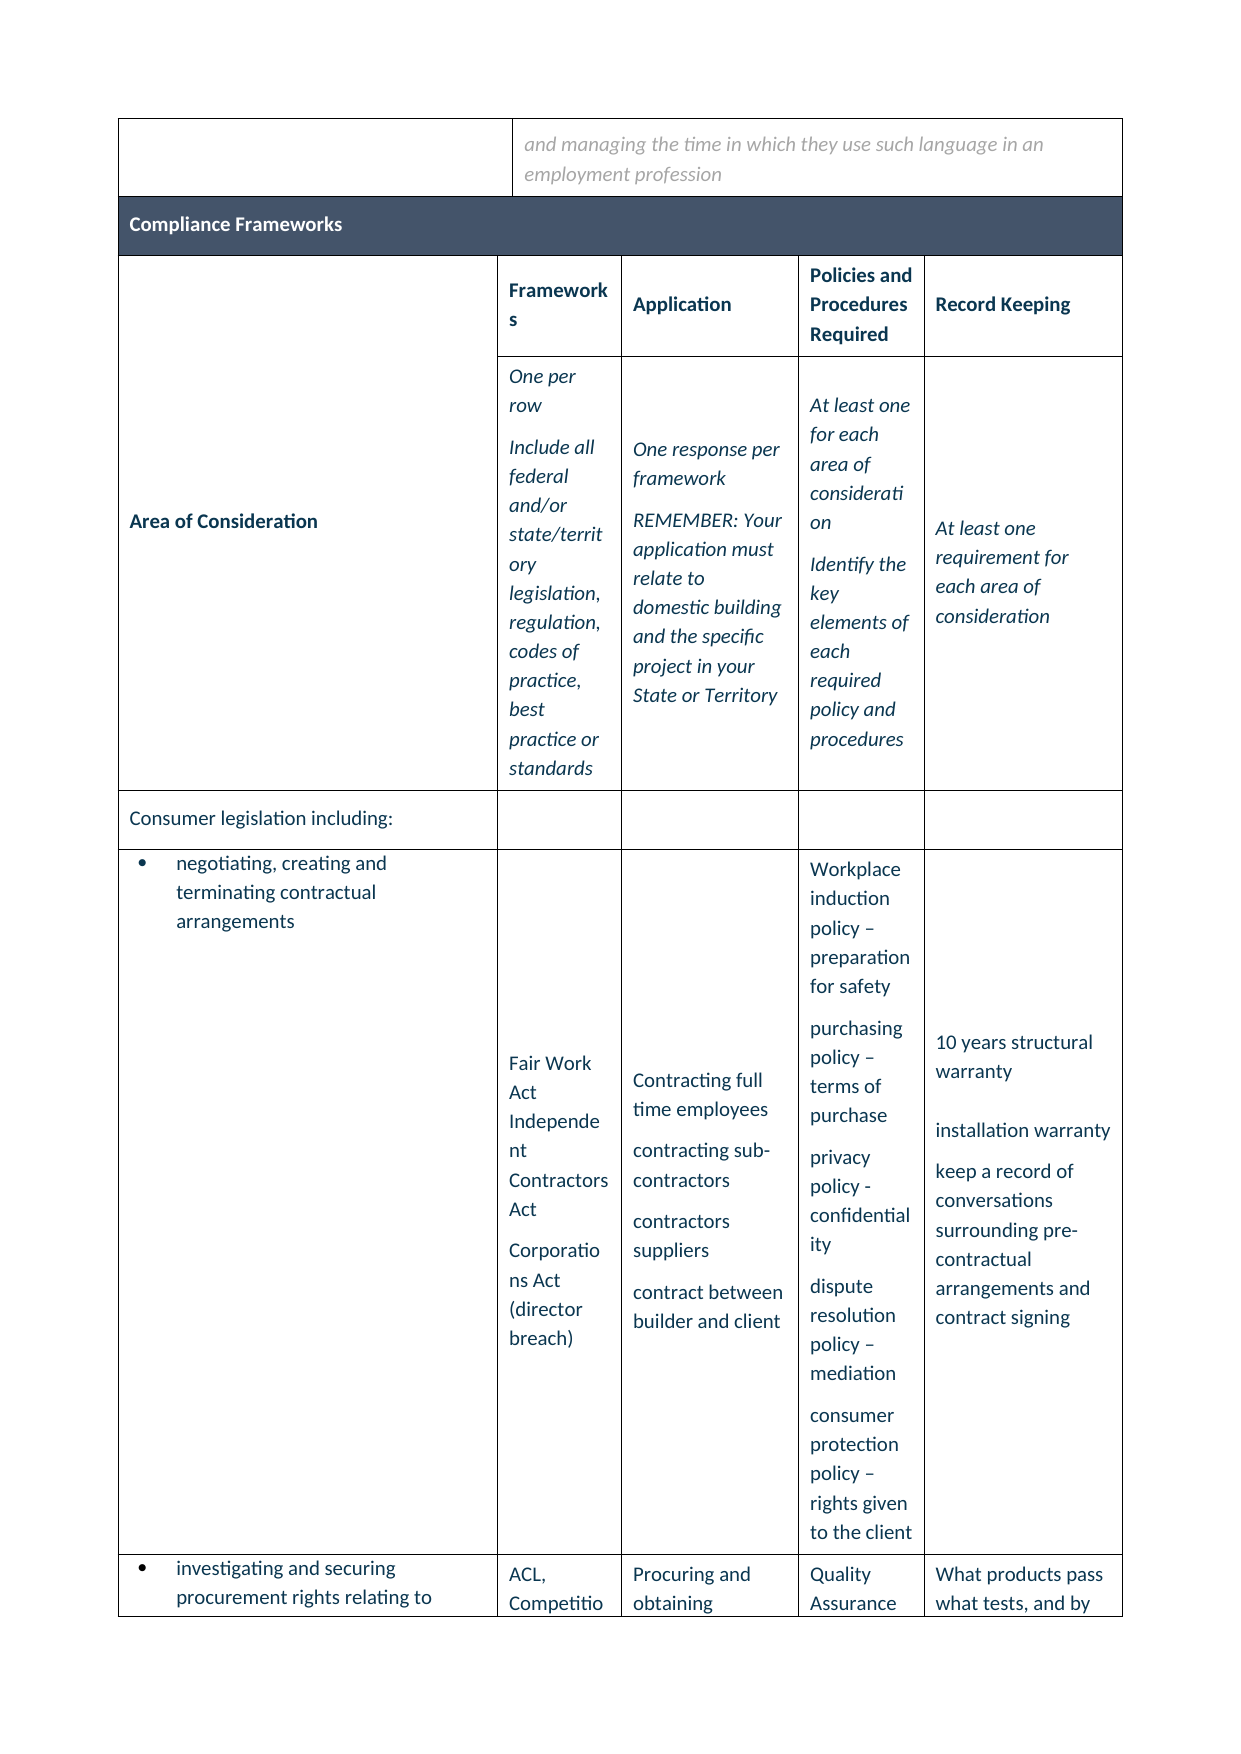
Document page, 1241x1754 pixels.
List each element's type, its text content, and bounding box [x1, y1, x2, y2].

table_cell Area of Consideration [119, 256, 497, 790]
table_cell ACL, Competitio [498, 1555, 621, 1616]
table_cell [498, 791, 621, 849]
table_cell Record Keeping [925, 256, 1122, 356]
table_cell [119, 119, 512, 196]
table_cell One response per framework REMEMBER: Your application must relate to domestic building and the specific project in your State or Territory [622, 357, 798, 790]
table_cell Frameworks [498, 256, 621, 356]
table_cell Consumer legislation including: [119, 791, 497, 849]
table_cell Policies and Procedures Required [799, 256, 924, 356]
table_cell One per row Include all federal and/or state/territory legislation, regulation, codes of practice, best practice or standards [498, 357, 621, 790]
table_cell At least one for each area of consideration Identify the key elements of each required policy and procedures [799, 357, 924, 790]
table_cell Compliance Frameworks [119, 197, 1122, 255]
table_cell Contracting full time employees contracting sub-contractors contractors suppliers contract between builder and client [622, 850, 798, 1554]
table_cell [622, 791, 798, 849]
table_cell 10 years structural warranty installation warranty keep a record of conversations surrounding pre-contractual arrangements and contract signing [925, 850, 1122, 1554]
table_cell investigating and securing procurement rights relating to [119, 1555, 497, 1616]
table_cell and managing the time in which they use such language in an employment profession [513, 119, 1122, 196]
table_cell Quality Assurance [799, 1555, 924, 1616]
table_cell [925, 791, 1122, 849]
table_cell What products pass what tests, and by [925, 1555, 1122, 1616]
table_cell negotiating, creating and terminating contractual arrangements [119, 850, 497, 1554]
table_cell Application [622, 256, 798, 356]
table_cell Workplace induction policy – preparation for safety purchasing policy – terms of purchase privacy policy - confidentiality dispute resolution policy – mediation consumer protection policy – rights given to the client [799, 850, 924, 1554]
table_cell Fair Work Act Independent Contractors Act Corporations Act (director breach) [498, 850, 621, 1554]
table_cell [799, 791, 924, 849]
table_cell At least one requirement for each area of consideration [925, 357, 1122, 790]
table_cell Procuring and obtaining [622, 1555, 798, 1616]
